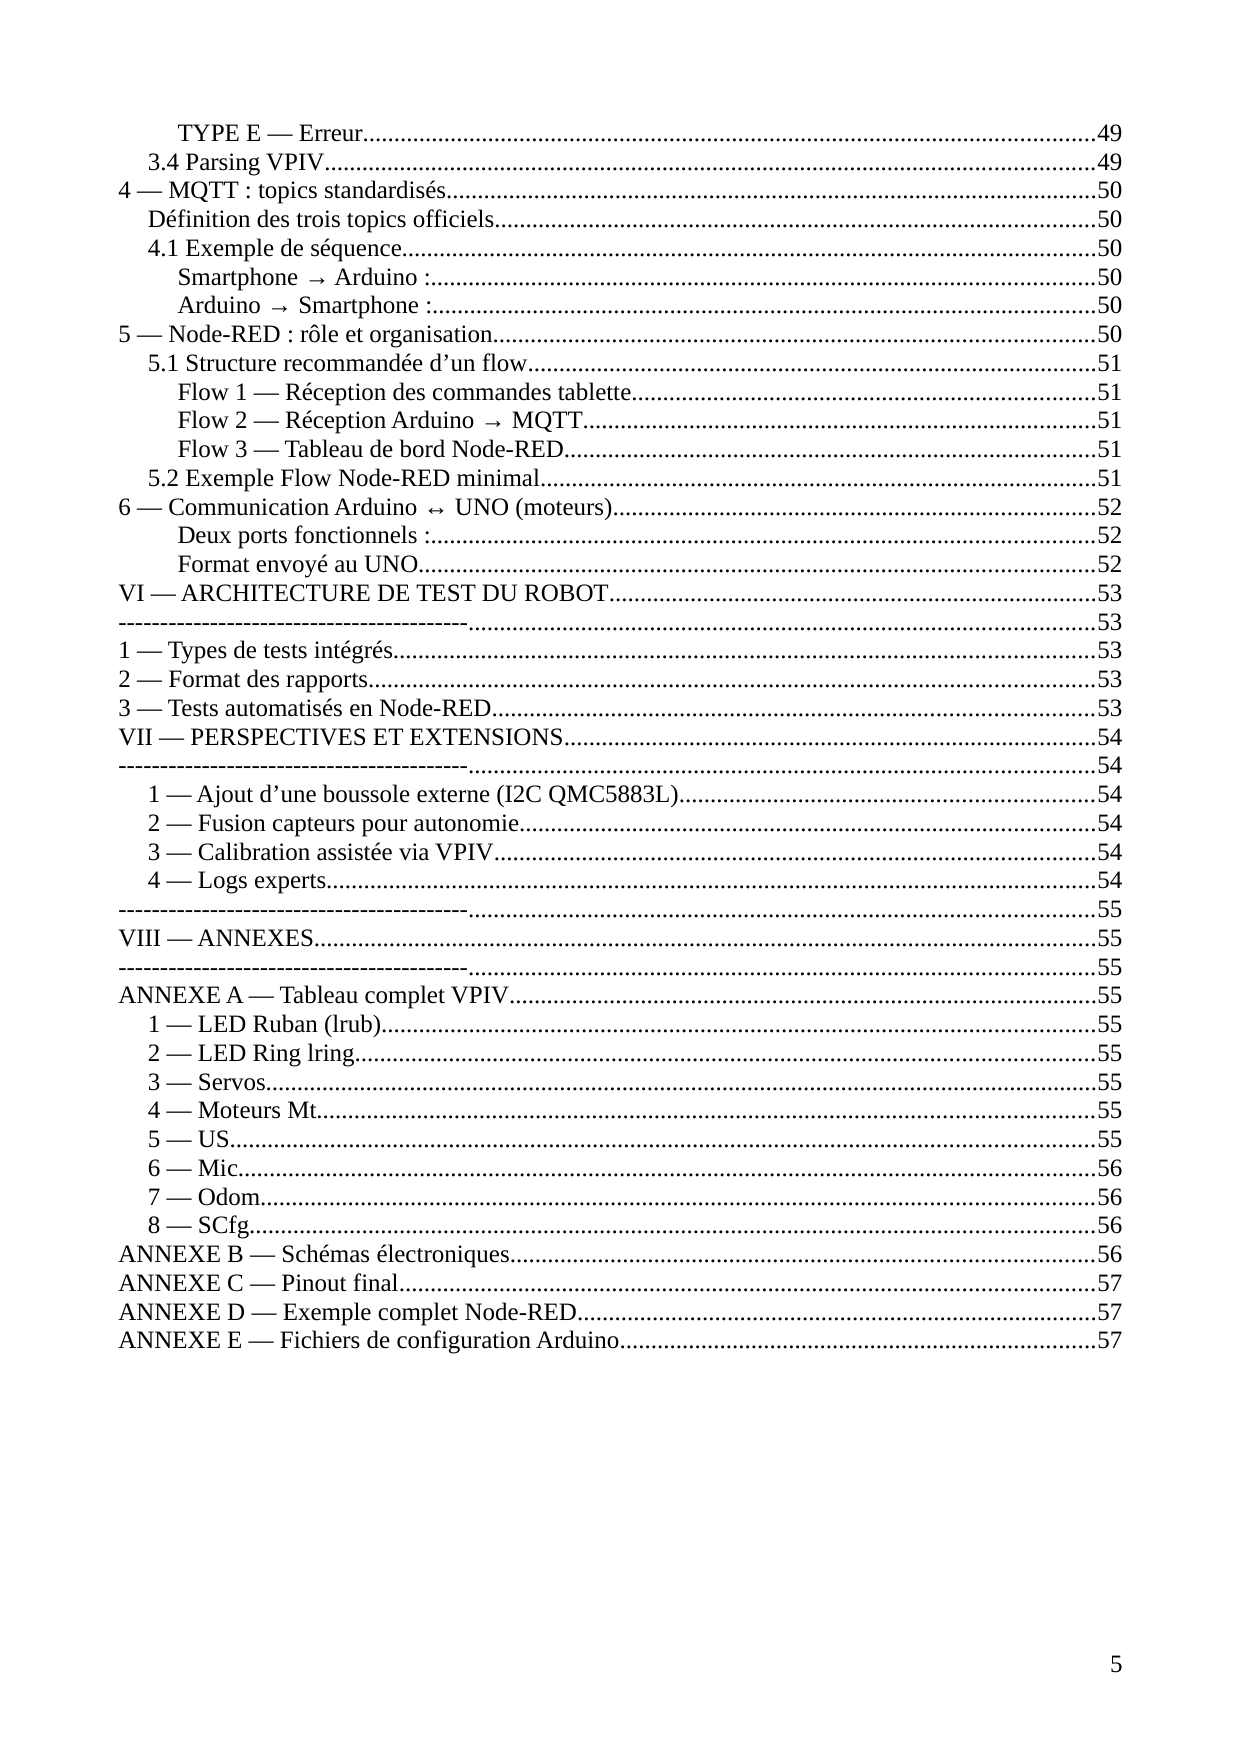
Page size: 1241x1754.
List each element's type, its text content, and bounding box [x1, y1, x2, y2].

text ANNEXE C — Pinout final 57 [118, 1268, 1122, 1297]
text Flow 1 — Réception des commandes tablette 51 [177, 377, 1122, 406]
text 5 — Node-RED : rôle et organisation 50 [118, 319, 1122, 348]
text VIII — ANNEXES 55 [118, 923, 1122, 952]
text 4 — Logs experts 54 [148, 866, 1122, 894]
text 1 — Ajout d’une boussole externe (I2C QMC5883L) 54 [148, 779, 1122, 808]
text Définition des trois topics officiels 50 [148, 204, 1122, 233]
text 6 — Communication Arduino ↔ UNO (moteurs) 52 [118, 492, 1122, 521]
text 4.1 Exemple de séquence 50 [148, 233, 1122, 262]
text Deux ports fonctionnels : 52 [177, 521, 1122, 549]
text Arduino → Smartphone : 50 [177, 291, 1122, 319]
text Smartphone → Arduino : 50 [177, 262, 1122, 291]
text ANNEXE E — Fichiers de configuration Arduino 57 [118, 1326, 1122, 1354]
text 2 — Format des rapports 53 [118, 664, 1122, 693]
text 5 — US 55 [148, 1124, 1122, 1153]
text 8 — SCfg 56 [148, 1211, 1122, 1239]
text VII — PERSPECTIVES ET EXTENSIONS 54 [118, 722, 1122, 751]
text 2 — LED Ring lring 55 [148, 1038, 1122, 1067]
text 3.4 Parsing VPIV 49 [148, 147, 1122, 176]
text ANNEXE B — Schémas électroniques 56 [118, 1239, 1122, 1268]
text ------------------------------------------ 55 [118, 952, 1122, 981]
text 3 — Calibration assistée via VPIV 54 [148, 837, 1122, 866]
text 3 — Tests automatisés en Node-RED 53 [118, 693, 1122, 722]
text ANNEXE A — Tableau complet VPIV 55 [118, 981, 1122, 1009]
text Flow 2 — Réception Arduino → MQTT 51 [177, 406, 1122, 434]
text VI — ARCHITECTURE DE TEST DU ROBOT 53 [118, 578, 1122, 607]
text 1 — LED Ruban (lrub) 55 [148, 1009, 1122, 1038]
text TYPE E — Erreur 49 [177, 118, 1122, 147]
text 5.1 Structure recommandée d’un flow 51 [148, 348, 1122, 377]
text Flow 3 — Tableau de bord Node-RED 51 [177, 434, 1122, 463]
text ANNEXE D — Exemple complet Node-RED 57 [118, 1297, 1122, 1326]
text 6 — Mic 56 [148, 1153, 1122, 1182]
text ------------------------------------------ 55 [118, 894, 1122, 923]
text ------------------------------------------ 53 [118, 607, 1122, 636]
text 4 — MQTT : topics standardisés 50 [118, 176, 1122, 204]
text ------------------------------------------ 54 [118, 751, 1122, 779]
text Format envoyé au UNO 52 [177, 549, 1122, 578]
text 4 — Moteurs Mt 55 [148, 1096, 1122, 1124]
text 1 — Types de tests intégrés 53 [118, 636, 1122, 664]
text 5.2 Exemple Flow Node-RED minimal 51 [148, 463, 1122, 492]
text 2 — Fusion capteurs pour autonomie 54 [148, 808, 1122, 837]
text 7 — Odom 56 [148, 1182, 1122, 1211]
text 3 — Servos 55 [148, 1067, 1122, 1096]
